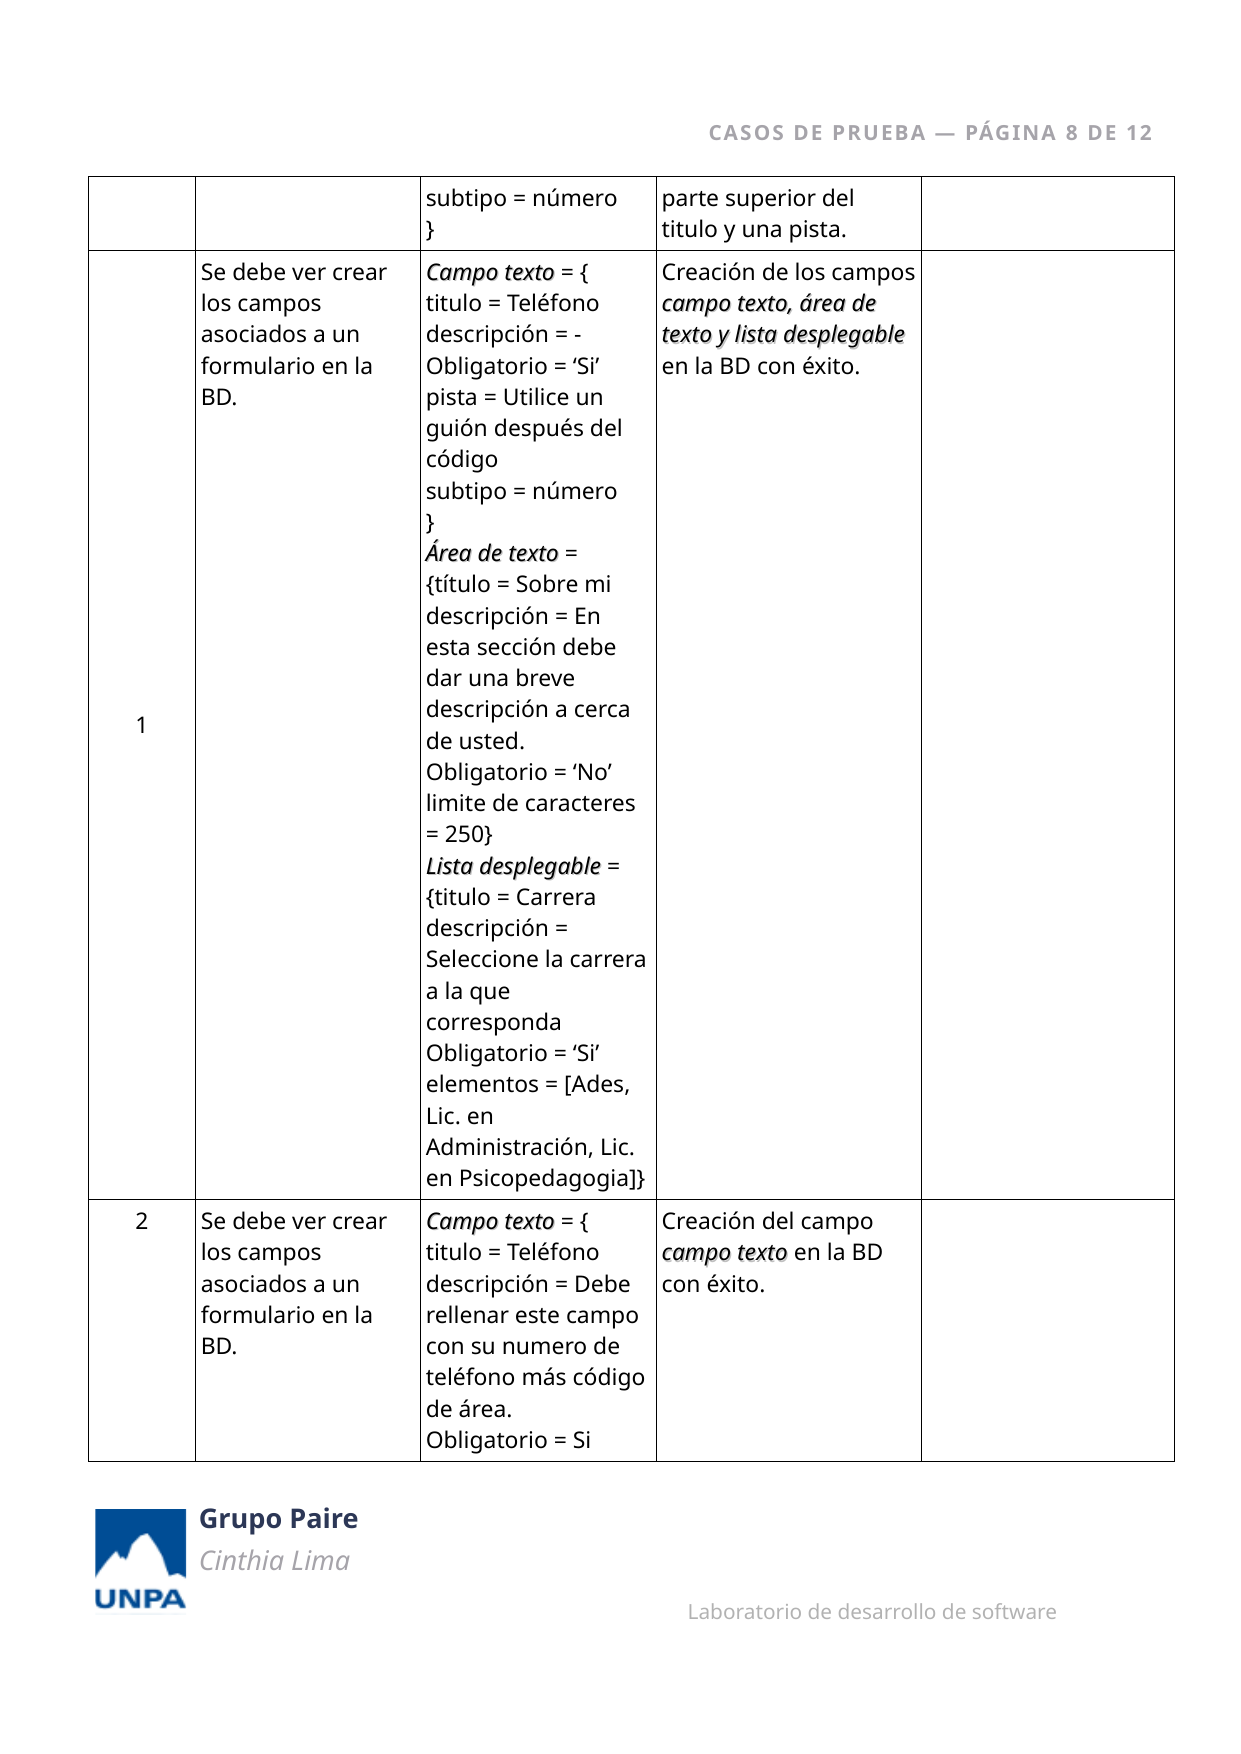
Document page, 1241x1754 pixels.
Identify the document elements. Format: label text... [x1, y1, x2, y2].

table_cell Se debe ver crear los campos asociados a un formulario en la BD. [196, 1200, 420, 1461]
table_cell [89, 177, 195, 250]
table_cell [922, 177, 1174, 250]
picture [95, 1509, 187, 1615]
table_cell [196, 177, 420, 250]
table_cell Creación de los campos campo texto, área de texto y lista desplegable en la BD con éxito. [657, 251, 921, 1199]
table_cell 2 [89, 1200, 195, 1461]
table_cell [922, 1200, 1174, 1461]
table_cell 1 [89, 251, 195, 1199]
table_cell Campo texto = { titulo = Teléfono descripción = Debe rellenar este campo con su numero de teléfono más código de área. Obligatorio = Si [421, 1200, 656, 1461]
table_cell Se debe ver crear los campos asociados a un formulario en la BD. [196, 251, 420, 1199]
table_cell parte superior del titulo y una pista. [657, 177, 921, 250]
table_cell Creación del campo campo texto en la BD con éxito. [657, 1200, 921, 1461]
table_cell Campo texto = { titulo = Teléfono descripción = - Obligatorio = ‘Si’ pista = Utilice un guión después del código subtipo = número } Área de texto = {título = Sobre mi descripción = En esta sección debe dar una breve descripción a cerca de usted. Obligatorio = ‘No’ limite de caracteres = 250} Lista desplegable = {titulo = Carrera descripción = Seleccione la carrera a la que corresponda Obligatorio = ‘Si’ elementos = [Ades, Lic. en Administración, Lic. en Psicopedagogia]} [421, 251, 656, 1199]
table_cell [922, 251, 1174, 1199]
table_cell subtipo = número } [421, 177, 656, 250]
